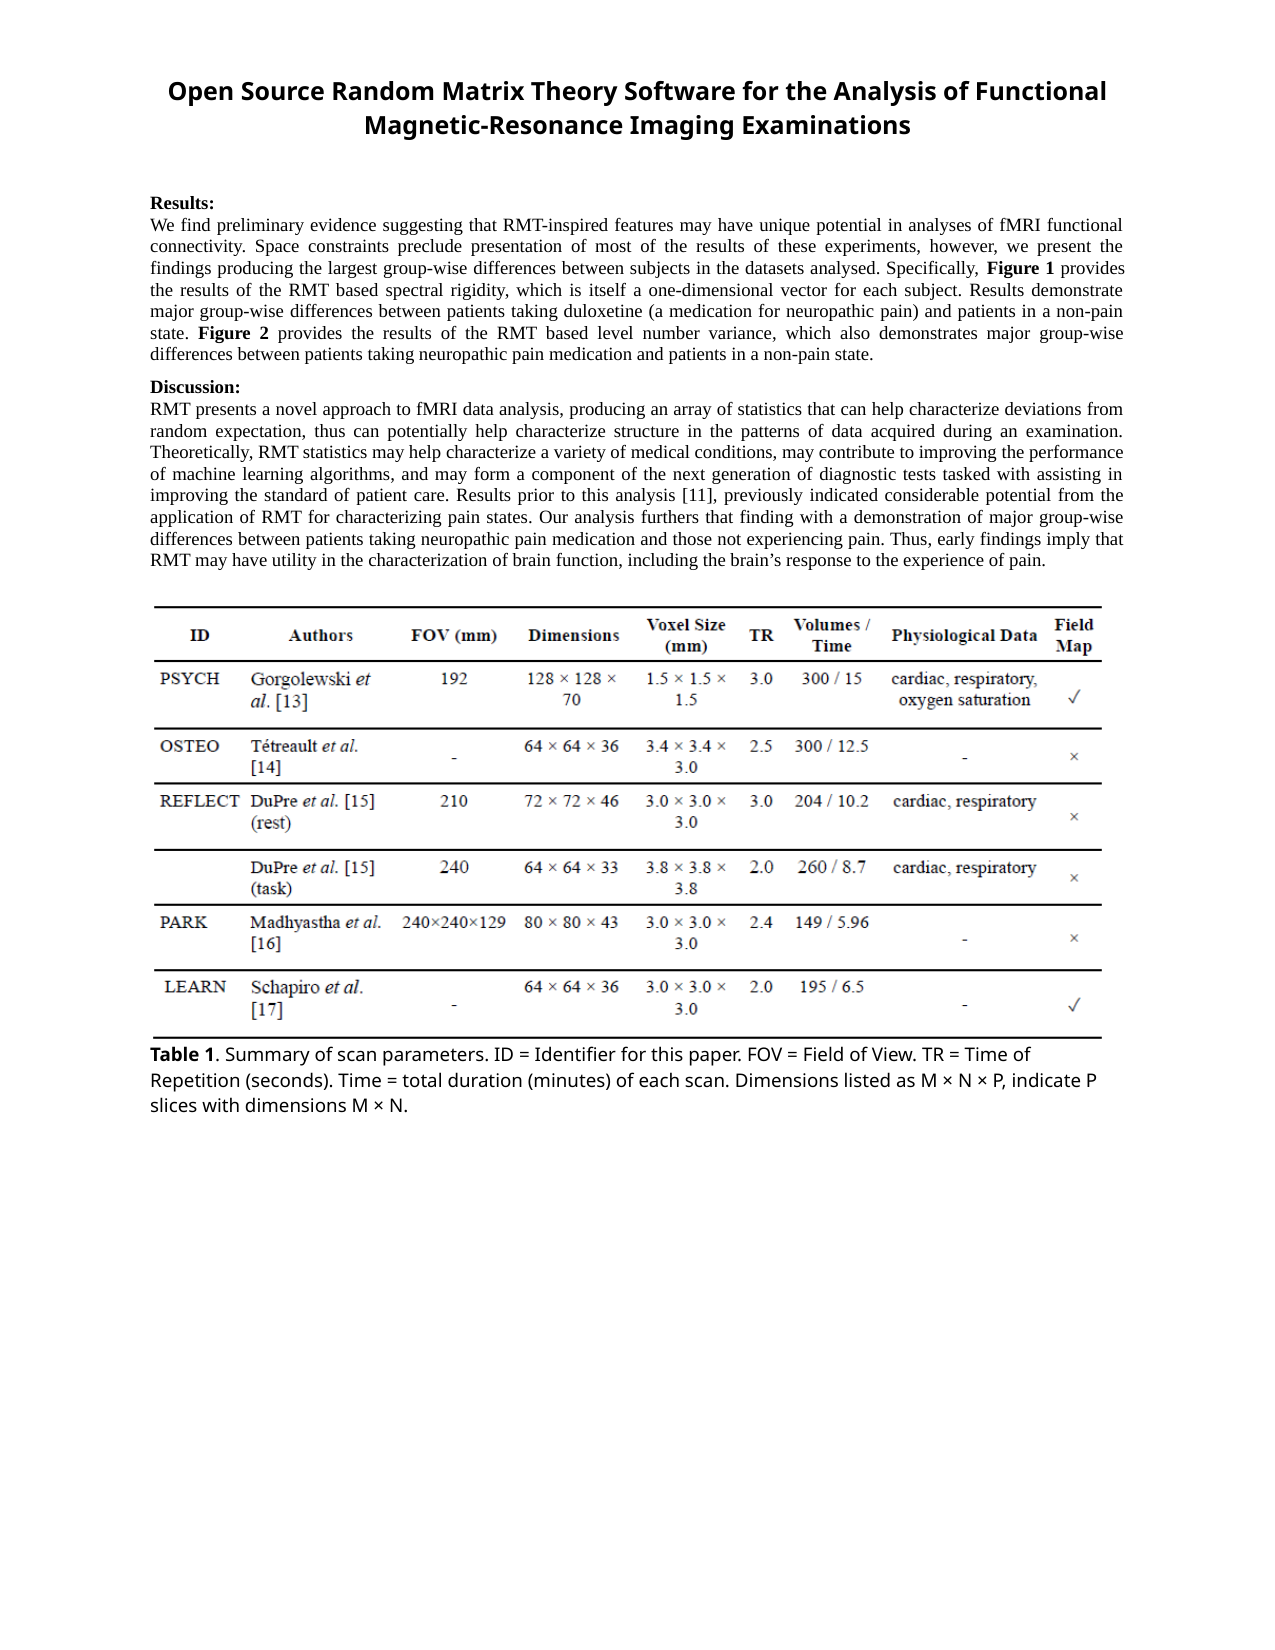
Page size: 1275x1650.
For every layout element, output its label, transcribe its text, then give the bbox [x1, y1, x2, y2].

text RMT presents a novel approach to fMRI data analysis, producing an array of statistics that can help characterize deviations from random expectation, thus can potentially help characterize structure in the patterns of data acquired during an examination. Theoretically, RMT statistics may help characterize a variety of medical conditions, may contribute to improving the performance of machine learning algorithms, and may form a component of the next generation of diagnostic tests tasked with assisting in improving the standard of patient care. Results prior to this analysis [11], previously indicated considerable potential from the application of RMT for characterizing pain states. Our analysis furthers that finding with a demonstration of major group-wise differences between patients taking neuropathic pain medication and those not experiencing pain. Thus, early findings imply that RMT may have utility in the characterization of brain function, including the brain’s response to the experience of pain. [150, 398, 1125, 571]
text Table 1. Summary of scan parameters. ID = Identifier for this paper. FOV = Field of View. TR = Time of Repetition (seconds). Time = total duration (minutes) of each scan. Dimensions listed as M × N × P, indicate P slices with dimensions M × N. [150, 1042, 1125, 1118]
text We find preliminary evidence suggesting that RMT-inspired features may have unique potential in analyses of fMRI functional connectivity. Space constraints preclude presentation of most of the results of these experiments, however, we present the findings producing the largest group-wise differences between subjects in the datasets analysed. Specifically, Figure 1 provides the results of the RMT based spectral rigidity, which is itself a one-dimensional vector for each subject. Results demonstrate major group-wise differences between patients taking duloxetine (a medication for neuropathic pain) and patients in a non-pain state. Figure 2 provides the results of the RMT based level number variance, which also demonstrates major group-wise differences between patients taking neuropathic pain medication and patients in a non-pain state. [150, 214, 1125, 365]
picture [150, 603, 1105, 1042]
text Discussion: [150, 376, 1125, 398]
text Results: [150, 192, 1125, 214]
